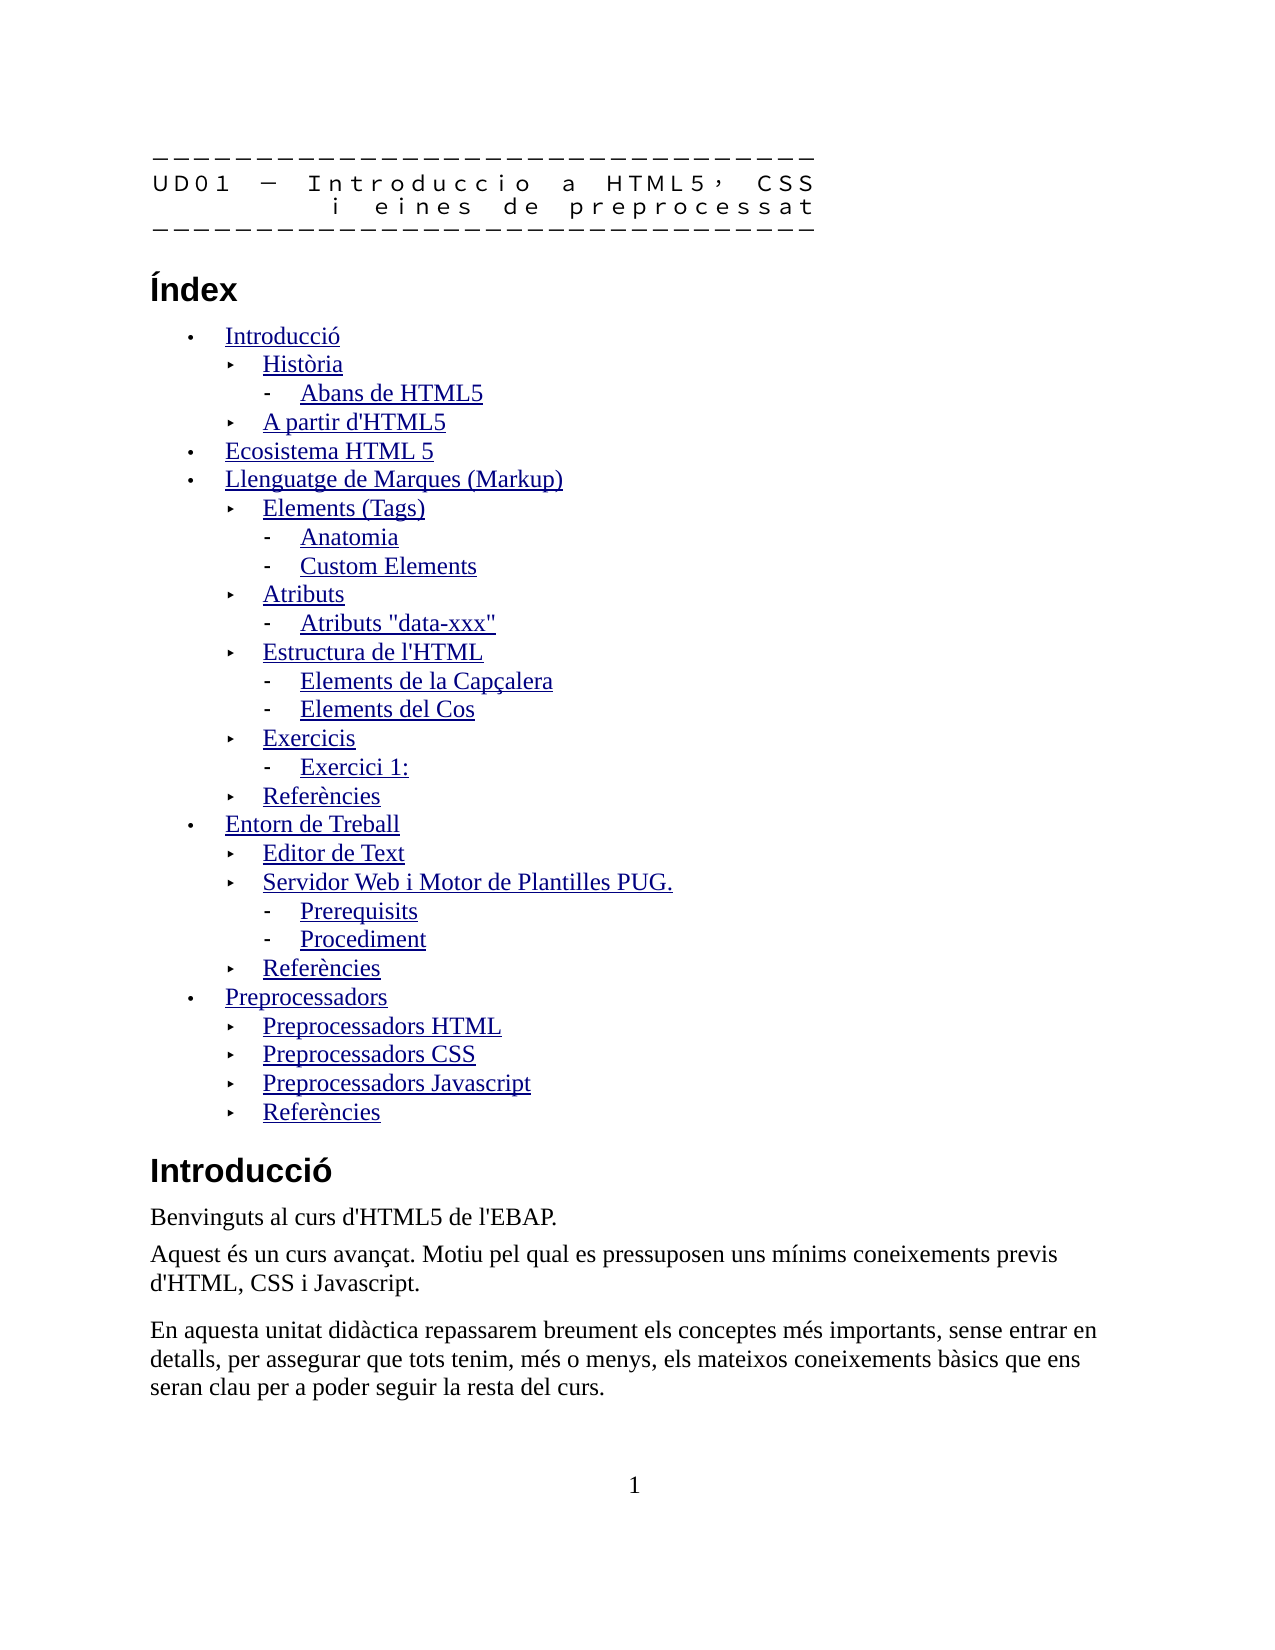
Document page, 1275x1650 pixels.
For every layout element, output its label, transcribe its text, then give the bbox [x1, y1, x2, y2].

list Procediment [262, 924, 1125, 953]
subtitle Introducció [150, 1151, 1125, 1189]
list Preprocessadors Javascript [225, 1068, 1125, 1097]
list Custom Elements [262, 551, 1125, 579]
text En aquesta unitat didàctica repassarem breument els conceptes més importants, sense entrar en detalls, per assegurar que tots tenim, més o menys, els mateixos coneixements bàsics que ens seran clau per a poder seguir la resta del curs. [150, 1315, 1125, 1401]
text ｉ ｅｉｎｅｓ ｄｅ ｐｒｅｐｒｏｃｅｓｓａｔ [150, 197, 1125, 221]
text －－－－－－－－－－－－－－－－－－－－－－－－－－－－－－－－ [150, 150, 1125, 174]
list Exercici 1: [262, 752, 1125, 781]
list Referències [225, 953, 1125, 982]
list Servidor Web i Motor de Plantilles PUG. [225, 867, 1125, 896]
subtitle Índex [150, 269, 1125, 308]
list Exercicis [225, 723, 1125, 752]
list Llenguatge de Marques (Markup) [187, 464, 1125, 493]
text －－－－－－－－－－－－－－－－－－－－－－－－－－－－－－－－ [150, 221, 1125, 244]
list Preprocessadors [187, 982, 1125, 1011]
text ＵＤ０１ － Ｉｎｔｒｏｄｕｃｃｉｏ ａ ＨＴＭＬ５， ＣＳＳ [150, 174, 1125, 197]
list Abans de HTML5 [262, 378, 1125, 407]
list Prerequisits [262, 896, 1125, 924]
list Editor de Text [225, 838, 1125, 867]
text Aquest és un curs avançat. Motiu pel qual es pressuposen uns mínims coneixements previs d'HTML, CSS i Javascript. [150, 1239, 1125, 1297]
list Elements de la Capçalera [262, 666, 1125, 694]
list Atributs [225, 579, 1125, 608]
list Atributs "data-xxx" [262, 608, 1125, 637]
list Preprocessadors CSS [225, 1039, 1125, 1068]
list Anatomia [262, 522, 1125, 551]
list Ecosistema HTML 5 [187, 436, 1125, 464]
list Introducció [187, 321, 1125, 349]
list Estructura de l'HTML [225, 637, 1125, 666]
list Elements (Tags) [225, 493, 1125, 522]
list Elements del Cos [262, 694, 1125, 723]
list Història [225, 349, 1125, 378]
list Referències [225, 781, 1125, 809]
text Benvinguts al curs d'HTML5 de l'EBAP. [150, 1202, 1125, 1231]
list Preprocessadors HTML [225, 1011, 1125, 1039]
list A partir d'HTML5 [225, 407, 1125, 436]
list Entorn de Treball [187, 809, 1125, 838]
list Referències [225, 1097, 1125, 1126]
